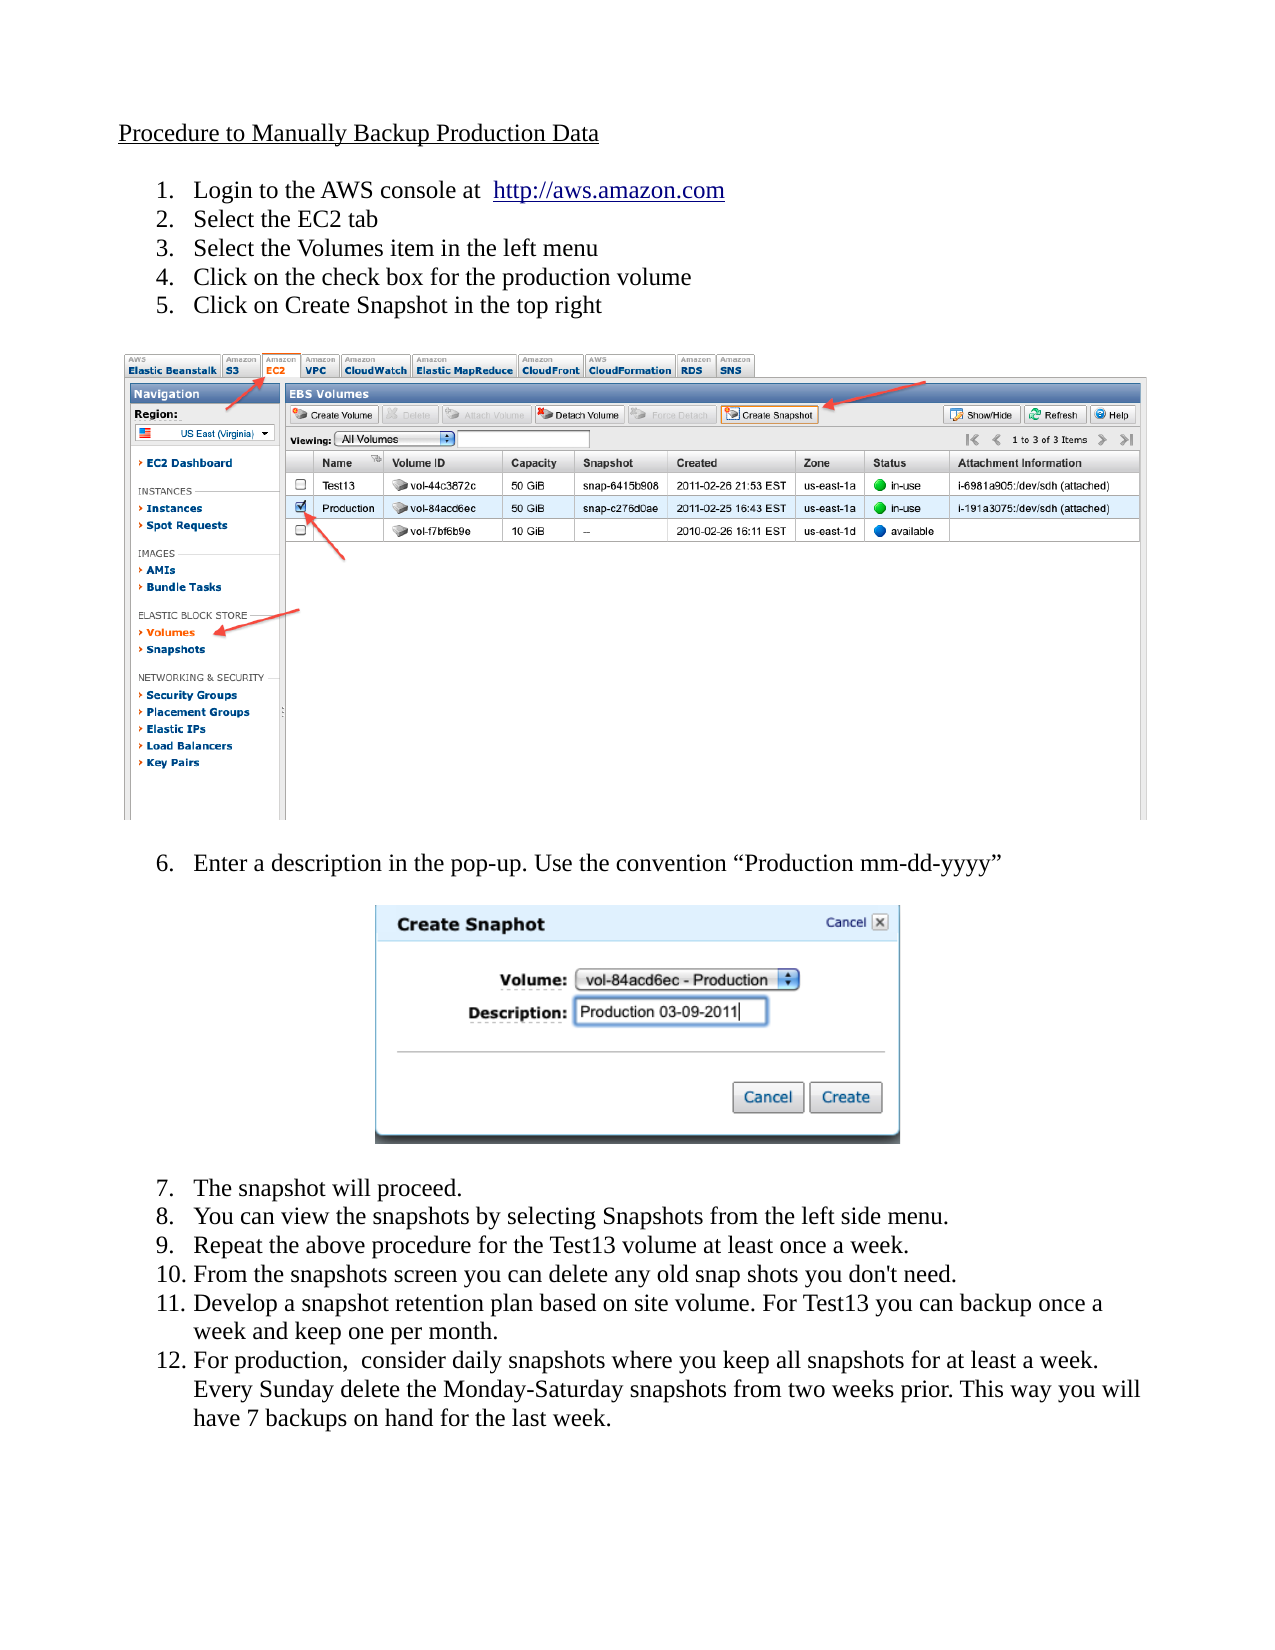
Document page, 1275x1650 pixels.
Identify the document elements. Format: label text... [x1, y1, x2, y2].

list Select the EC2 tab [156, 204, 1157, 233]
picture [118, 348, 1157, 820]
list Click on Create Snapshot in the top right [156, 291, 1157, 319]
list You can view the snapshots by selecting Snapshots from the left side menu. [156, 1201, 1157, 1230]
list From the snapshots screen you can delete any old snap shots you don't need. [156, 1259, 1157, 1288]
list Repeat the above procedure for the Test13 volume at least once a week. [156, 1230, 1157, 1259]
list For production, consider daily snapshots where you keep all snapshots for at least a week. Every Sunday delete the Monday-Saturday snapshots from two weeks prior. This way you will have 7 backups on hand for the last week. [156, 1345, 1157, 1431]
list Enter a description in the pop-up. Use the convention “Production mm-dd-yyyy” [156, 848, 1157, 877]
list Select the Volumes item in the left menu [156, 233, 1157, 262]
text Procedure to Manually Backup Production Data [118, 118, 1157, 147]
list Develop a snapshot retention plan based on site volume. For Test13 you can backup once a week and keep one per month. [156, 1288, 1157, 1345]
list Click on the check box for the production volume [156, 262, 1157, 291]
list The snapshot will proceed. [156, 1173, 1157, 1201]
picture [375, 905, 901, 1144]
list Login to the AWS console at http://aws.amazon.com [156, 176, 1157, 204]
